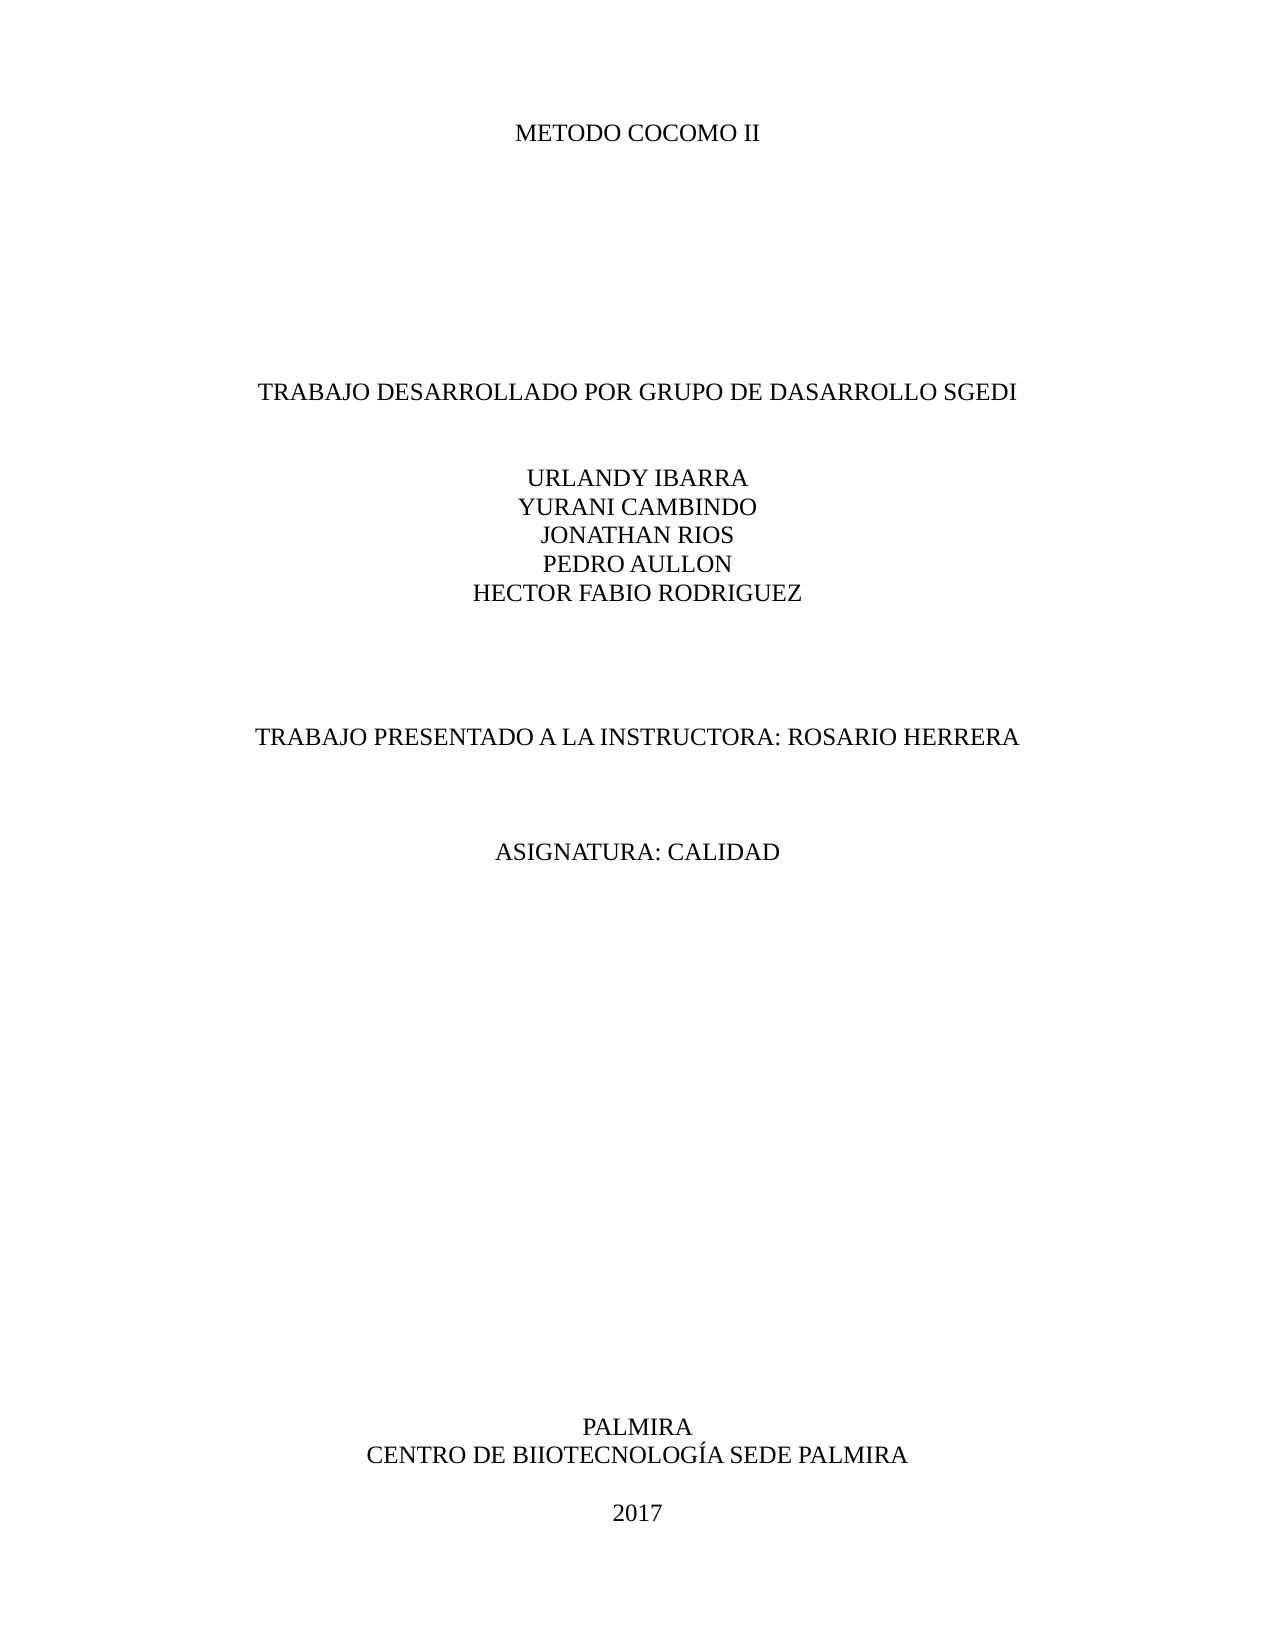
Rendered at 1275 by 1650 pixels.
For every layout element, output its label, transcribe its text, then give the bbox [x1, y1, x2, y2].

text JONATHAN RIOS [118, 521, 1157, 549]
text METODO COCOMO II [118, 118, 1157, 147]
text PEDRO AULLON [118, 549, 1157, 578]
text YURANI CAMBINDO [118, 492, 1157, 521]
text PALMIRA [118, 1412, 1157, 1441]
text TRABAJO DESARROLLADO POR GRUPO DE DASARROLLO SGEDI [118, 377, 1157, 406]
text ASIGNATURA: CALIDAD [118, 837, 1157, 866]
text 2017 [118, 1498, 1157, 1527]
text CENTRO DE BIIOTECNOLOGÍA SEDE PALMIRA [118, 1441, 1157, 1469]
text TRABAJO PRESENTADO A LA INSTRUCTORA: ROSARIO HERRERA [118, 722, 1157, 751]
text URLANDY IBARRA [118, 463, 1157, 492]
text HECTOR FABIO RODRIGUEZ [118, 578, 1157, 607]
